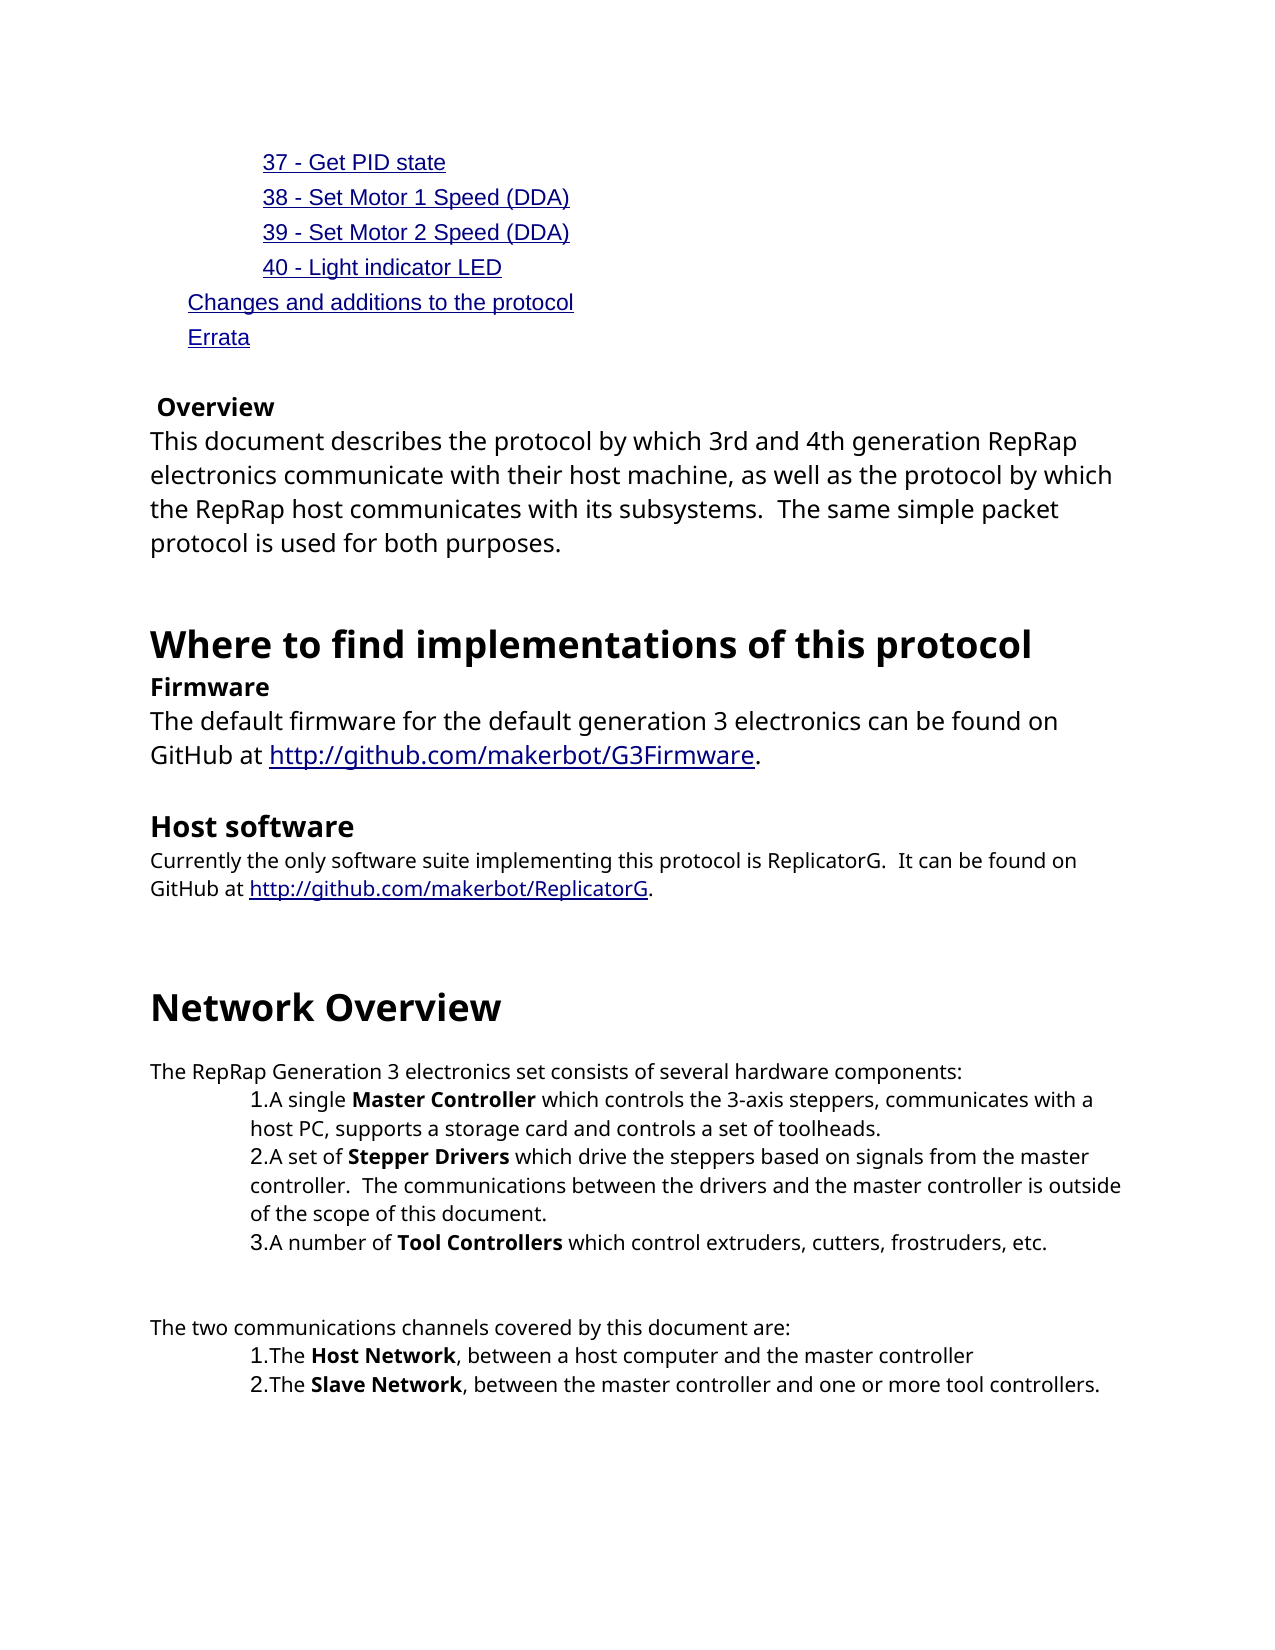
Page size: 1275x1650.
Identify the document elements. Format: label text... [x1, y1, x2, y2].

list A number of Tool Controllers which control extruders, cutters, frostruders, etc. [212, 1228, 1125, 1256]
text 38 - Set Motor 1 Speed (DDA) [262, 185, 1125, 211]
text The two communications channels covered by this document are: [150, 1313, 1125, 1341]
list A set of Stepper Drivers which drive the steppers based on signals from the master controller. The communications between the drivers and the master controller is outside of the scope of this document. [212, 1142, 1125, 1228]
text Errata [187, 325, 1125, 351]
text 39 - Set Motor 2 Speed (DDA) [262, 220, 1125, 246]
subtitle Network Overview [150, 981, 1125, 1032]
subtitle Firmware [150, 670, 1125, 704]
subtitle Overview [150, 389, 1125, 423]
text 40 - Light indicator LED [262, 255, 1125, 281]
list The Host Network, between a host computer and the master controller [212, 1341, 1125, 1370]
list The Slave Network, between the master controller and one or more tool controllers. [212, 1370, 1125, 1398]
text The default firmware for the default generation 3 electronics can be found on GitHub at http://github.com/makerbot/G3Firmware. [150, 704, 1125, 772]
text Currently the only software suite implementing this protocol is ReplicatorG. It can be found on GitHub at http://github.com/makerbot/ReplicatorG. [150, 846, 1125, 903]
text The RepRap Generation 3 electronics set consists of several hardware components: [150, 1057, 1125, 1086]
list A single Master Controller which controls the 3-axis steppers, communicates with a host PC, supports a storage card and controls a set of toolheads. [212, 1086, 1125, 1142]
subtitle Where to find implementations of this protocol [150, 619, 1125, 670]
text Changes and additions to the protocol [187, 290, 1125, 316]
text This document describes the protocol by which 3rd and 4th generation RepRap electronics communicate with their host machine, as well as the protocol by which the RepRap host communicates with its subsystems. The same simple packet protocol is used for both purposes. [150, 423, 1125, 560]
subtitle Host software [150, 806, 1125, 846]
text 37 - Get PID state [262, 150, 1125, 176]
